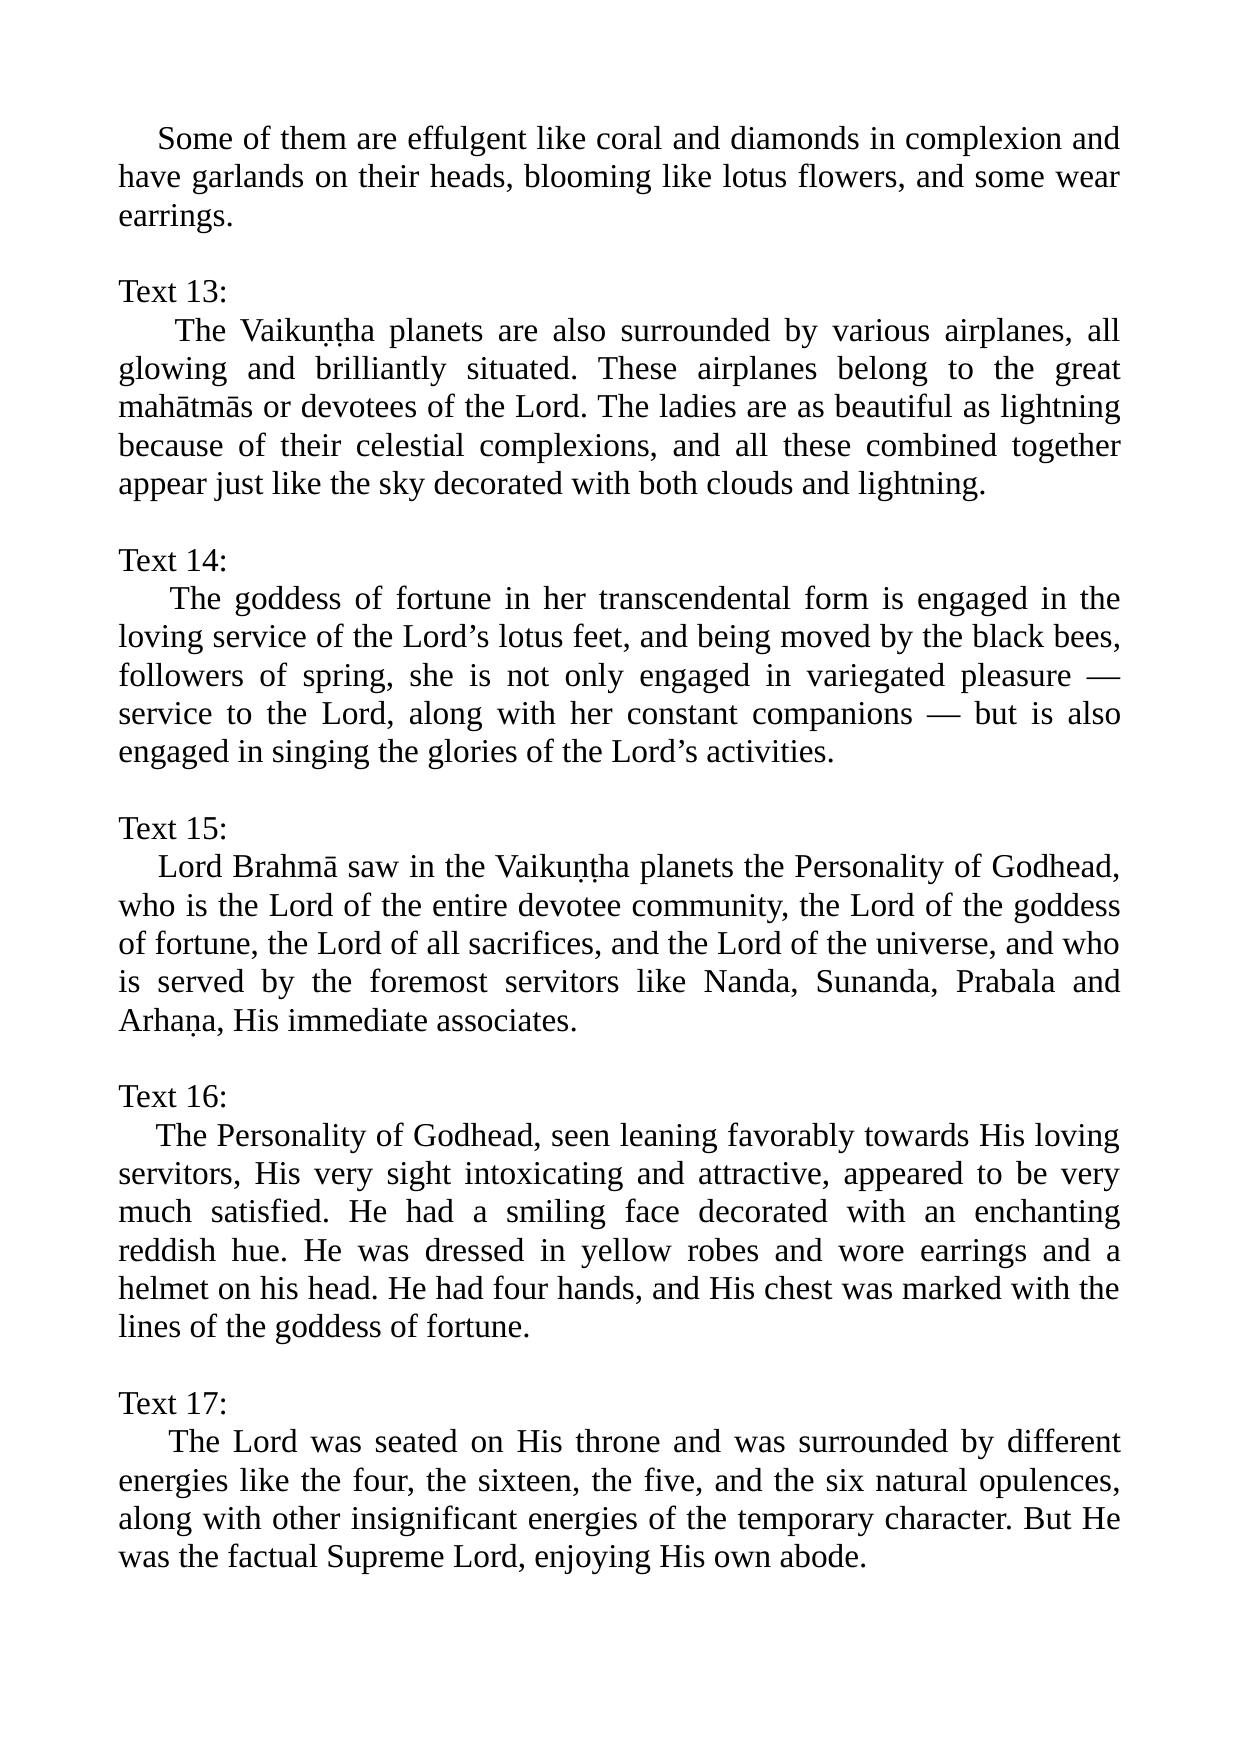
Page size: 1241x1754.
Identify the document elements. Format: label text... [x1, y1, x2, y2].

text Text 17: [118, 1383, 1122, 1421]
text The goddess of fortune in her transcendental form is engaged in the loving service of the Lord’s lotus feet, and being moved by the black bees, followers of spring, she is not only engaged in variegated pleasure — service to the Lord, along with her constant companions — but is also engaged in singing the glories of the Lord’s activities. [118, 578, 1122, 770]
text The Lord was seated on His throne and was surrounded by different energies like the four, the sixteen, the five, and the six natural opulences, along with other insignificant energies of the temporary character. But He was the factual Supreme Lord, enjoying His own abode. [118, 1421, 1122, 1575]
text The Personality of Godhead, seen leaning favorably towards His loving servitors, His very sight intoxicating and attractive, appeared to be very much satisfied. He had a smiling face decorated with an enchanting reddish hue. He was dressed in yellow robes and wore earrings and a helmet on his head. He had four hands, and His chest was marked with the lines of the goddess of fortune. [118, 1115, 1122, 1345]
text The Vaikuṇṭha planets are also surrounded by various airplanes, all glowing and brilliantly situated. These airplanes belong to the great mahātmās or devotees of the Lord. The ladies are as beautiful as lightning because of their celestial complexions, and all these combined together appear just like the sky decorated with both clouds and lightning. [118, 310, 1122, 501]
text Text 13: [118, 271, 1122, 310]
text Lord Brahmā saw in the Vaikuṇṭha planets the Personality of Godhead, who is the Lord of the entire devotee community, the Lord of the goddess of fortune, the Lord of all sacrifices, and the Lord of the universe, and who is served by the foremost servitors like Nanda, Sunanda, Prabala and Arhaṇa, His immediate associates. [118, 846, 1122, 1038]
text Text 16: [118, 1076, 1122, 1115]
text Text 15: [118, 808, 1122, 846]
text Text 14: [118, 540, 1122, 578]
text Some of them are effulgent like coral and diamonds in complexion and have garlands on their heads, blooming like lotus flowers, and some wear earrings. [118, 118, 1122, 233]
